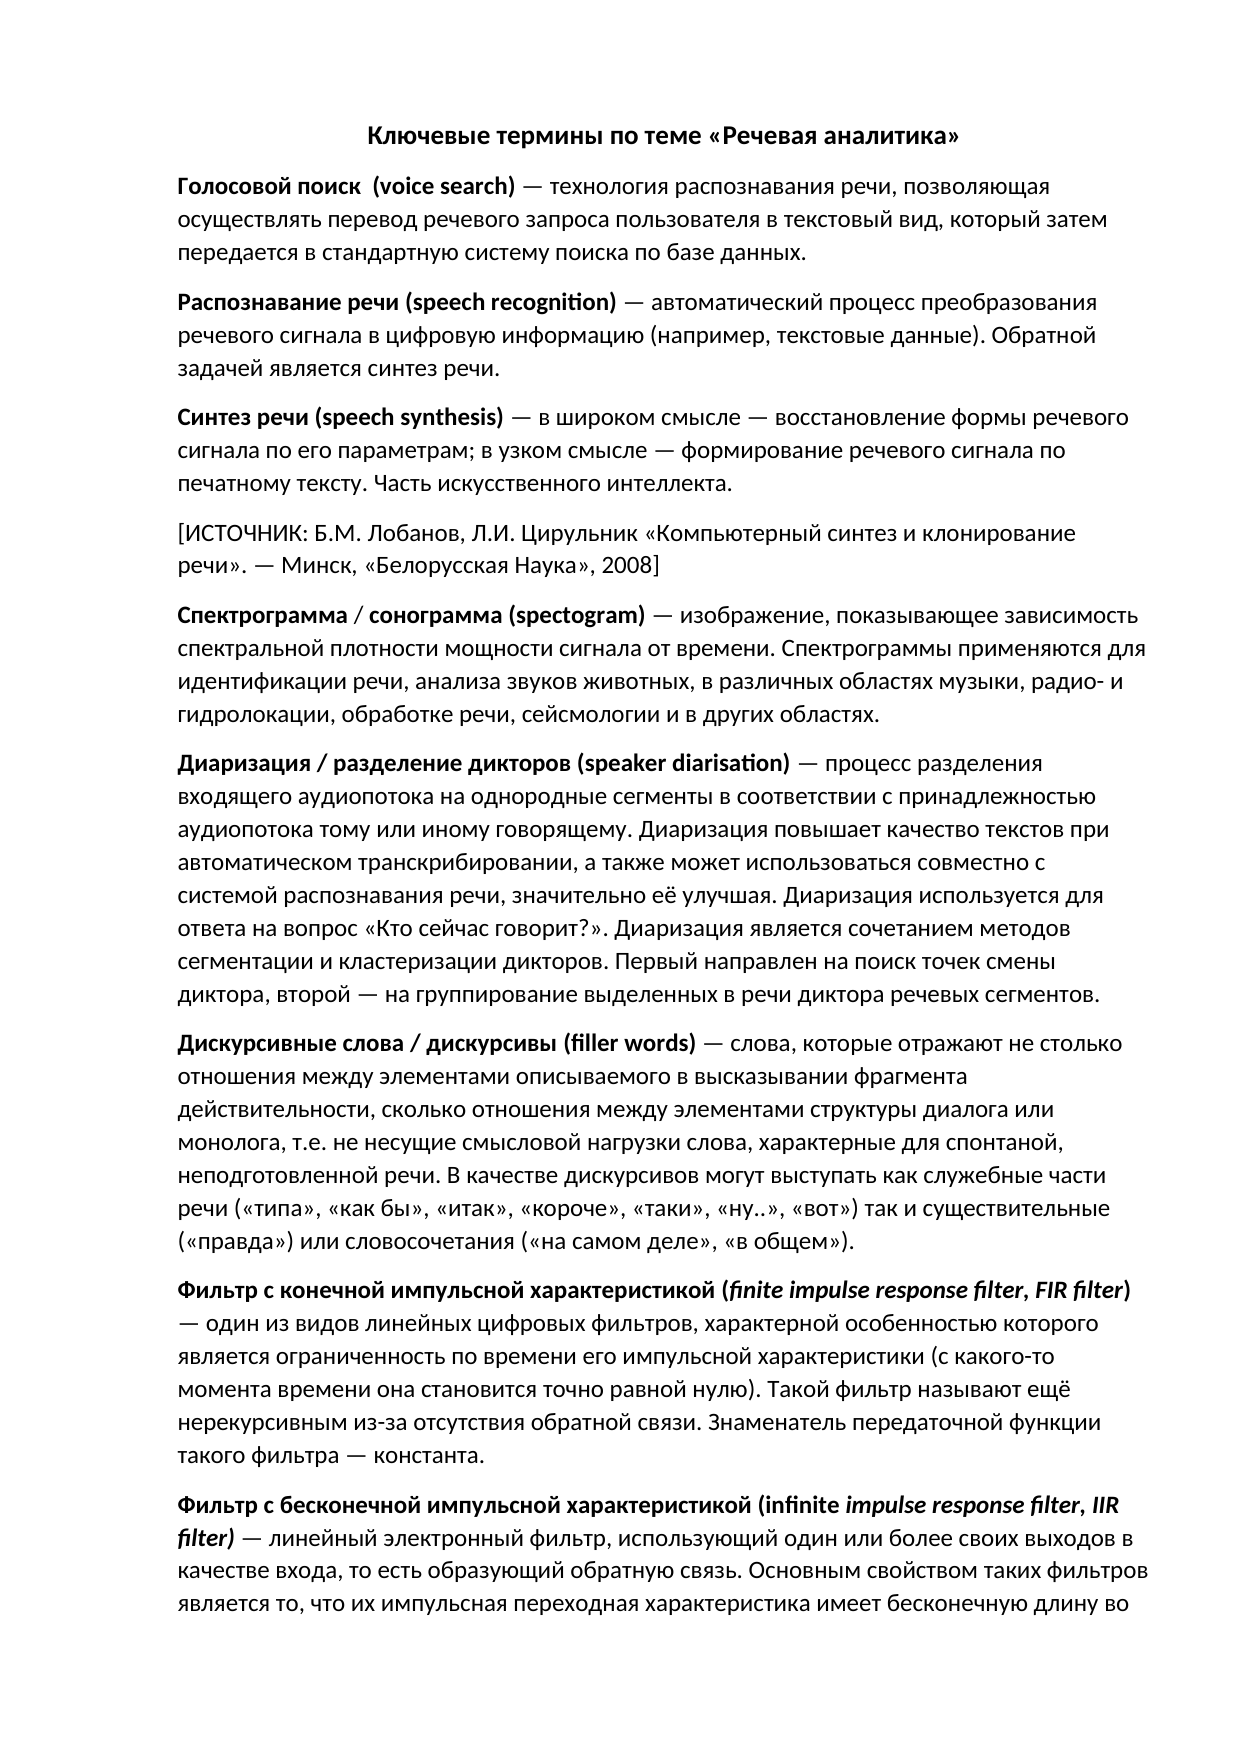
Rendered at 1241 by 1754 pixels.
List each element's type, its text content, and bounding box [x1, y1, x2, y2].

text [ИСТОЧНИК: Б.М. Лобанов, Л.И. Цирульник «Компьютерный синтез и клонирование речи». — Минск, «Белорусская Наука», 2008] [177, 517, 1152, 580]
text Ключевые термины по теме «Речевая аналитика» [177, 118, 1152, 151]
text Спектрограмма / сонограмма (spectogram) — изображение, показывающее зависимость спектральной плотности мощности сигнала от времени. Спектрограммы применяются для идентификации речи, анализа звуков животных, в различных областях музыки, радио- и гидролокации, обработке речи, сейсмологии и в других областях. [177, 599, 1152, 728]
text Диаризация / разделение дикторов (speaker diarisation) — процесс разделения входящего аудиопотока на однородные сегменты в соответствии с принадлежностью аудиопотока тому или иному говорящему. Диаризация повышает качество текстов при автоматическом транскрибировании, а также может использоваться совместно с системой распознавания речи, значительно её улучшая. Диаризация используется для ответа на вопрос «Кто сейчас говорит?». Диаризация является сочетанием методов сегментации и кластеризации дикторов. Первый направлен на поиск точек смены диктора, второй — на группирование выделенных в речи диктора речевых сегментов. [177, 747, 1152, 1008]
text Синтез речи (speech synthesis) — в широком смысле — восстановление формы речевого сигнала по его параметрам; в узком смысле — формирование речевого сигнала по печатному тексту. Часть искусственного интеллекта. [177, 401, 1152, 498]
text Распознавание речи (speech recognition) — автоматический процесс преобразования речевого сигнала в цифровую информацию (например, текстовые данные). Обратной задачей является синтез речи. [177, 286, 1152, 382]
text Фильтр с конечной импульсной характеристикой (finite impulse response filter, FIR filter) — один из видов линейных цифровых фильтров, характерной особенностью которого является ограниченность по времени его импульсной характеристики (с какого-то момента времени она становится точно равной нулю). Такой фильтр называют ещё нерекурсивным из-за отсутствия обратной связи. Знаменатель передаточной функции такого фильтра — константа. [177, 1274, 1152, 1470]
text Голосовой поиск (voice search) — технология распознавания речи, позволяющая осуществлять перевод речевого запроса пользователя в текстовый вид, который затем передается в стандартную систему поиска по базе данных. [177, 170, 1152, 267]
text Фильтр с бесконечной импульсной характеристикой (infinite impulse response filter, IIR filter) — линейный электронный фильтр, использующий один или более своих выходов в качестве входа, то есть образующий обратную связь. Основным свойством таких фильтров является то, что их импульсная переходная характеристика имеет бесконечную длину во [177, 1489, 1152, 1618]
text Дискурсивные слова / дискурсивы (filler words) — слова, которые отражают не столько отношения между элементами описываемого в высказывании фрагмента действительности, сколько отношения между элементами структуры диалога или монолога, т.е. не несущие смысловой нагрузки слова, характерные для спонтаной, неподготовленной речи. В качестве дискурсивов могут выступать как служебные части речи («типа», «как бы», «итак», «короче», «таки», «ну..», «вот») так и существительные («правда») или словосочетания («на самом деле», «в общем»). [177, 1027, 1152, 1256]
